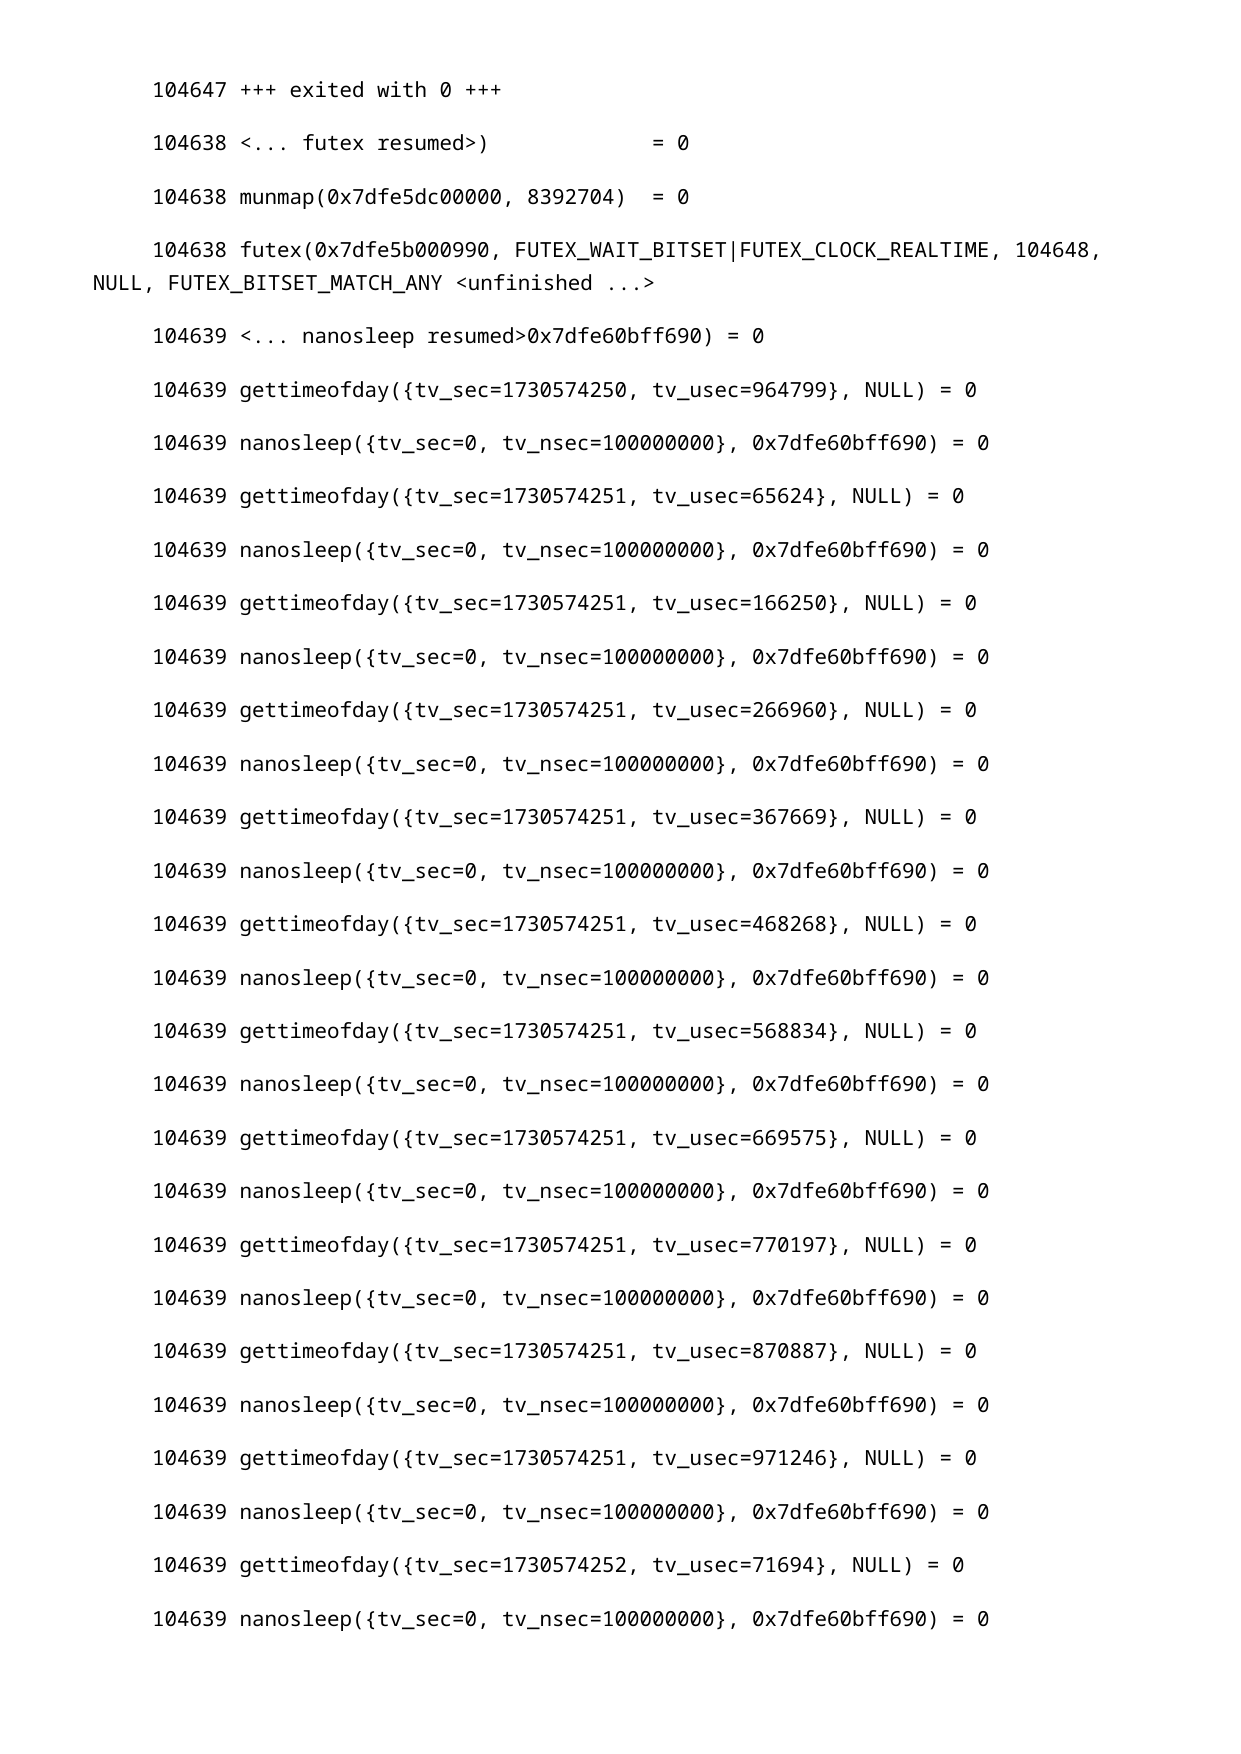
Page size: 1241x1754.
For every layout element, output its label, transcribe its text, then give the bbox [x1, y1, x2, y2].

text 104639 nanosleep({tv_sec=0, tv_nsec=100000000}, 0x7dfe60bff690) = 0 [93, 428, 1147, 457]
text 104639 nanosleep({tv_sec=0, tv_nsec=100000000}, 0x7dfe60bff690) = 0 [93, 856, 1147, 884]
text 104639 nanosleep({tv_sec=0, tv_nsec=100000000}, 0x7dfe60bff690) = 0 [93, 1604, 1147, 1632]
text 104638 <... futex resumed>) = 0 [93, 128, 1147, 157]
text 104639 nanosleep({tv_sec=0, tv_nsec=100000000}, 0x7dfe60bff690) = 0 [93, 535, 1147, 563]
text 104639 gettimeofday({tv_sec=1730574250, tv_usec=964799}, NULL) = 0 [93, 375, 1147, 403]
text 104639 nanosleep({tv_sec=0, tv_nsec=100000000}, 0x7dfe60bff690) = 0 [93, 1497, 1147, 1525]
text 104639 gettimeofday({tv_sec=1730574251, tv_usec=367669}, NULL) = 0 [93, 802, 1147, 831]
text 104639 nanosleep({tv_sec=0, tv_nsec=100000000}, 0x7dfe60bff690) = 0 [93, 1069, 1147, 1098]
text 104639 gettimeofday({tv_sec=1730574251, tv_usec=65624}, NULL) = 0 [93, 482, 1147, 510]
text 104639 nanosleep({tv_sec=0, tv_nsec=100000000}, 0x7dfe60bff690) = 0 [93, 1176, 1147, 1205]
text 104647 +++ exited with 0 +++ [93, 75, 1147, 103]
text 104639 nanosleep({tv_sec=0, tv_nsec=100000000}, 0x7dfe60bff690) = 0 [93, 1390, 1147, 1418]
text 104639 nanosleep({tv_sec=0, tv_nsec=100000000}, 0x7dfe60bff690) = 0 [93, 1283, 1147, 1312]
text 104639 gettimeofday({tv_sec=1730574251, tv_usec=971246}, NULL) = 0 [93, 1443, 1147, 1472]
text 104639 nanosleep({tv_sec=0, tv_nsec=100000000}, 0x7dfe60bff690) = 0 [93, 642, 1147, 670]
text 104639 gettimeofday({tv_sec=1730574251, tv_usec=870887}, NULL) = 0 [93, 1337, 1147, 1365]
text 104638 munmap(0x7dfe5dc00000, 8392704) = 0 [93, 182, 1147, 210]
text 104639 gettimeofday({tv_sec=1730574251, tv_usec=468268}, NULL) = 0 [93, 909, 1147, 938]
text 104639 gettimeofday({tv_sec=1730574251, tv_usec=770197}, NULL) = 0 [93, 1230, 1147, 1258]
text 104639 gettimeofday({tv_sec=1730574251, tv_usec=266960}, NULL) = 0 [93, 695, 1147, 724]
text 104639 <... nanosleep resumed>0x7dfe60bff690) = 0 [93, 321, 1147, 350]
text 104639 gettimeofday({tv_sec=1730574251, tv_usec=568834}, NULL) = 0 [93, 1016, 1147, 1044]
text 104639 nanosleep({tv_sec=0, tv_nsec=100000000}, 0x7dfe60bff690) = 0 [93, 749, 1147, 777]
text 104639 gettimeofday({tv_sec=1730574251, tv_usec=166250}, NULL) = 0 [93, 588, 1147, 617]
text 104639 gettimeofday({tv_sec=1730574251, tv_usec=669575}, NULL) = 0 [93, 1123, 1147, 1151]
text 104639 nanosleep({tv_sec=0, tv_nsec=100000000}, 0x7dfe60bff690) = 0 [93, 963, 1147, 991]
text 104638 futex(0x7dfe5b000990, FUTEX_WAIT_BITSET|FUTEX_CLOCK_REALTIME, 104648, NULL, FUTEX_BITSET_MATCH_ANY <unfinished ...> [93, 235, 1147, 296]
text 104639 gettimeofday({tv_sec=1730574252, tv_usec=71694}, NULL) = 0 [93, 1550, 1147, 1579]
